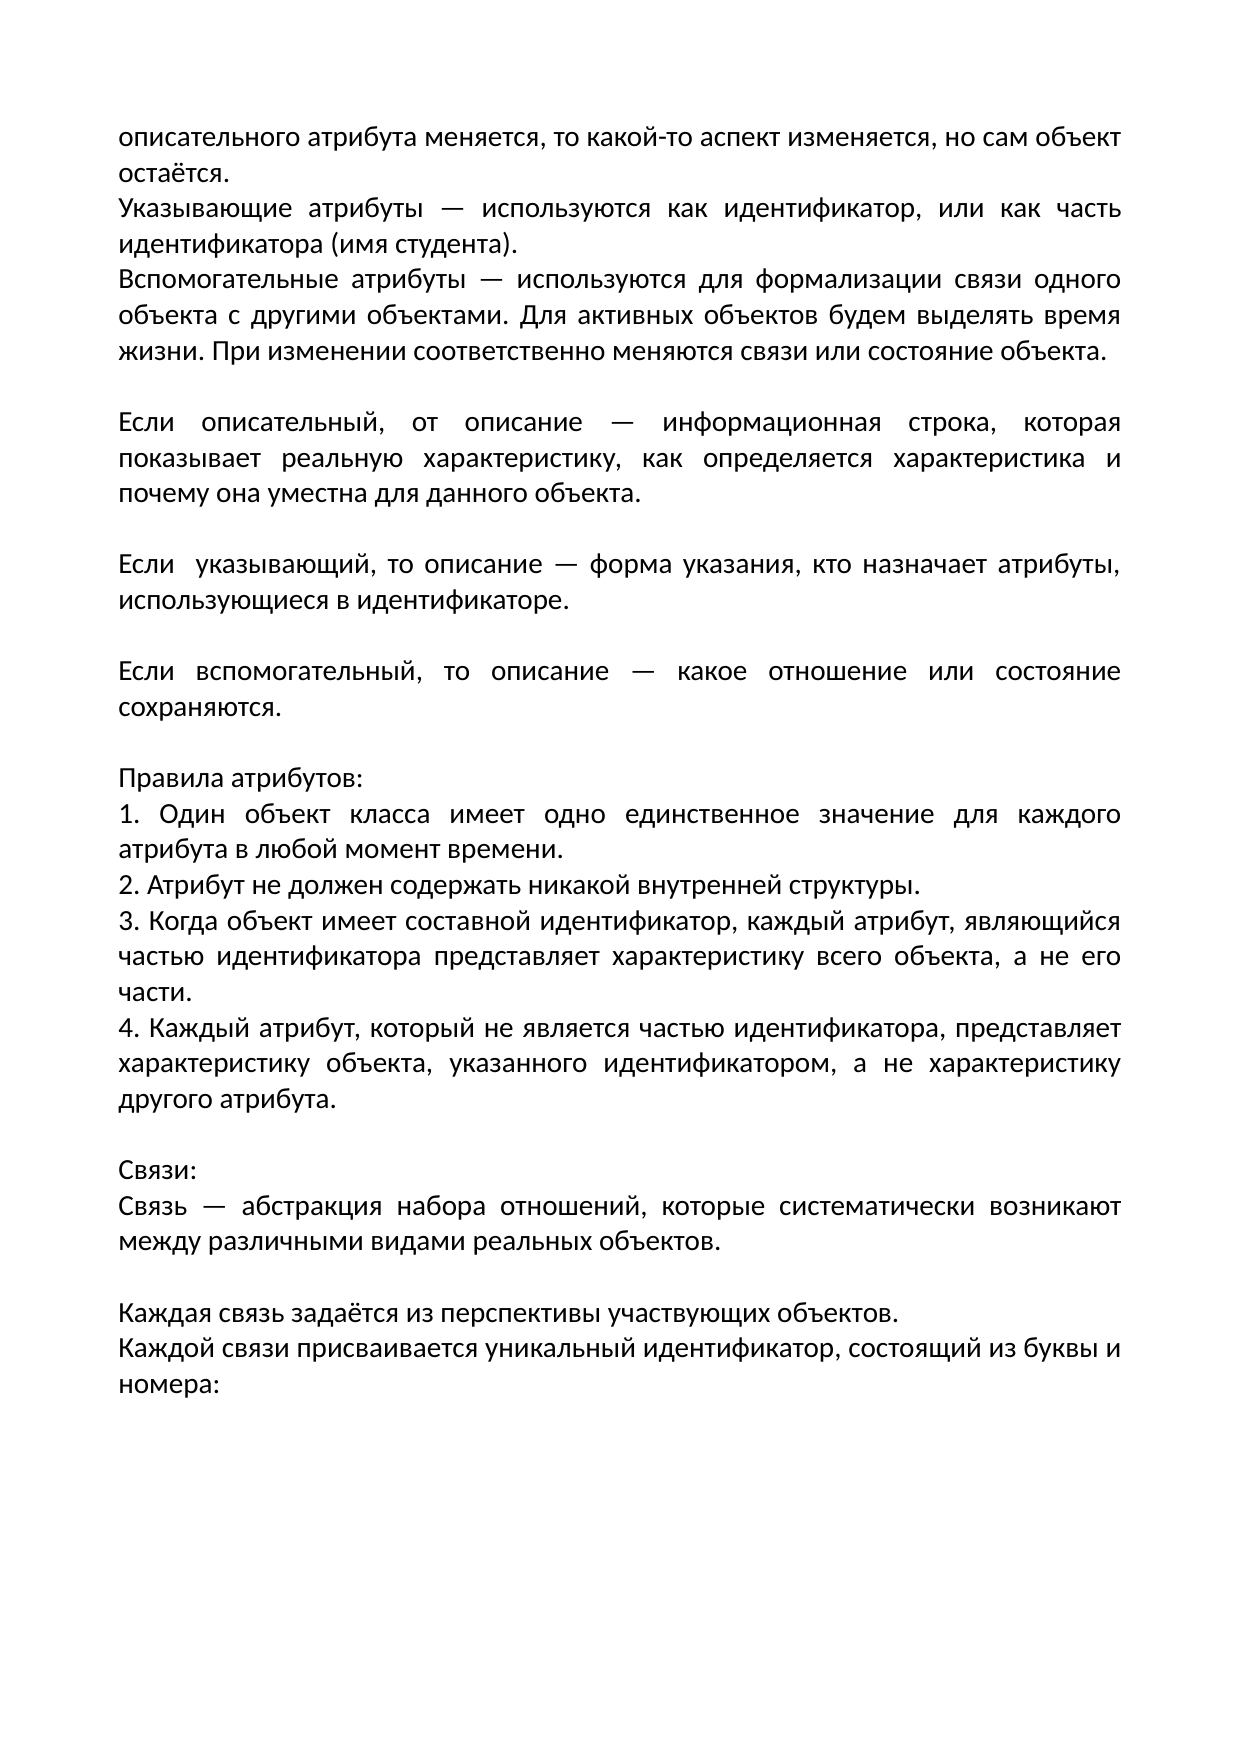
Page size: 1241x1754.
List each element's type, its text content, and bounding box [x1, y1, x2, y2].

text 1. Один объект класса имеет одно единственное значение для каждого атрибута в любой момент времени. [118, 795, 1122, 866]
text Правила атрибутов: [118, 759, 1122, 795]
text Если описательный, от описание — информационная строка, которая показывает реальную характеристику, как определяется характеристика и почему она уместна для данного объекта. [118, 403, 1122, 510]
text Связь — абстракция набора отношений, которые систематически возникают между различными видами реальных объектов. [118, 1187, 1122, 1258]
text описательного атрибута меняется, то какой-то аспект изменяется, но сам объект остаётся. [118, 118, 1122, 189]
text 2. Атрибут не должен содержать никакой внутренней структуры. [118, 866, 1122, 902]
text 4. Каждый атрибут, который не является частью идентификатора, представляет характеристику объекта, указанного идентификатором, а не характеристику другого атрибута. [118, 1009, 1122, 1116]
text Каждой связи присваивается уникальный идентификатор, состоящий из буквы и номера: [118, 1329, 1122, 1401]
text Если указывающий, то описание — форма указания, кто назначает атрибуты, использующиеся в идентификаторе. [118, 546, 1122, 617]
text Вспомогательные атрибуты — используются для формализации связи одного объекта с другими объектами. Для активных объектов будем выделять время жизни. При изменении соответственно меняются связи или состояние объекта. [118, 261, 1122, 367]
text Указывающие атрибуты — используются как идентификатор, или как часть идентификатора (имя студента). [118, 189, 1122, 261]
text Связи: [118, 1151, 1122, 1187]
text Каждая связь задаётся из перспективы участвующих объектов. [118, 1294, 1122, 1329]
text 3. Когда объект имеет составной идентификатор, каждый атрибут, являющийся частью идентификатора представляет характеристику всего объекта, а не его части. [118, 902, 1122, 1009]
text Если вспомогательный, то описание — какое отношение или состояние сохраняются. [118, 652, 1122, 724]
